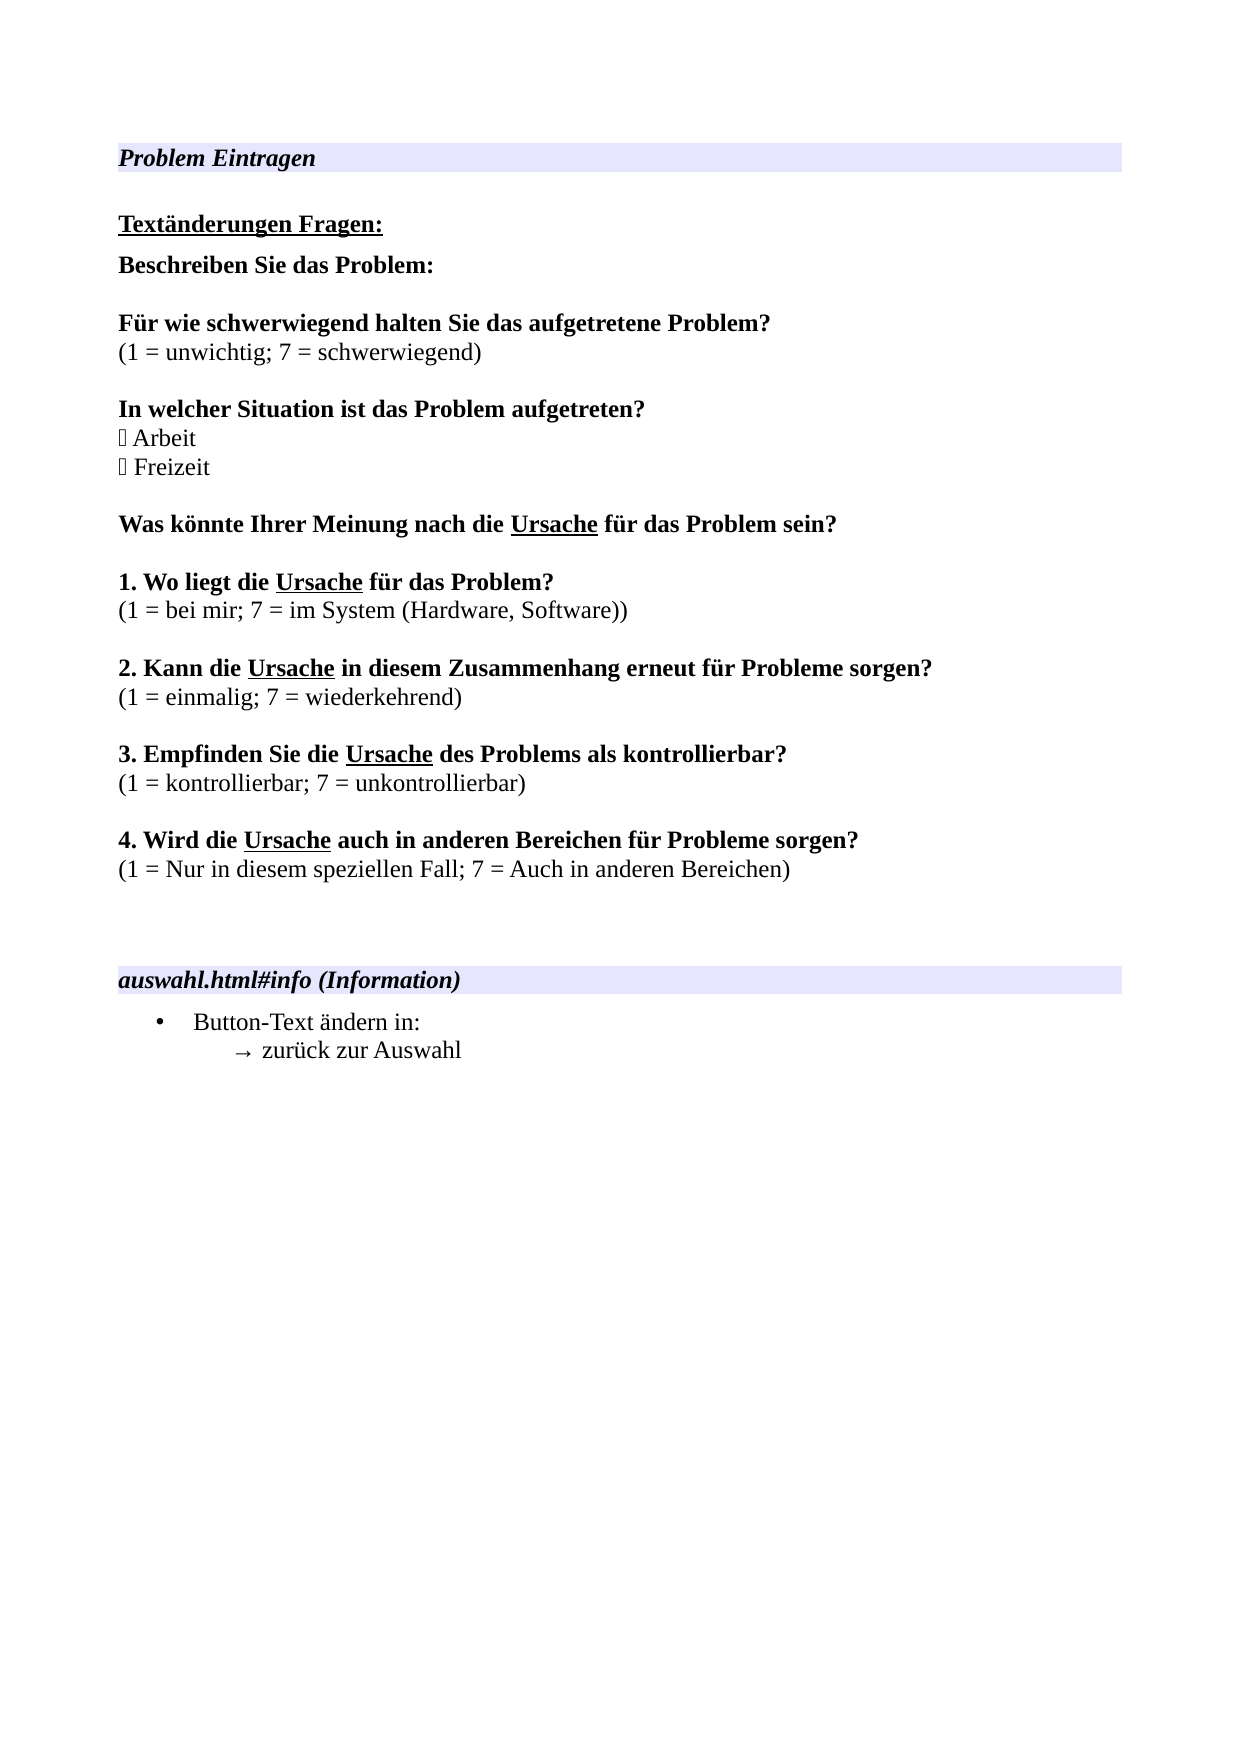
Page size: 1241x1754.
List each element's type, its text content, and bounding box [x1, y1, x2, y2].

subtitle Textänderungen Fragen: [118, 209, 1122, 238]
text In welcher Situation ist das Problem aufgetreten? [118, 394, 1122, 423]
text 3. Empfinden Sie die Ursache des Problems als kontrollierbar? (1 = kontrollierbar; 7 = unkontrollierbar) [118, 739, 1122, 797]
text 1. Wo liegt die Ursache für das Problem? (1 = bei mir; 7 = im System (Hardware, Software)) [118, 567, 1122, 624]
text c Freizeit [118, 452, 1122, 481]
text 2. Kann die Ursache in diesem Zusammenhang erneut für Probleme sorgen? (1 = einmalig; 7 = wiederkehrend) [118, 653, 1122, 711]
text 4. Wird die Ursache auch in anderen Bereichen für Probleme sorgen? (1 = Nur in diesem speziellen Fall; 7 = Auch in anderen Bereichen) [118, 826, 1122, 883]
subtitle Problem Eintragen [118, 143, 1122, 172]
list → zurück zur Auswahl [193, 1036, 1122, 1064]
list Button-Text ändern in: [156, 1007, 1122, 1036]
subtitle auswahl.html#info (Information) [118, 966, 1122, 994]
text Was könnte Ihrer Meinung nach die Ursache für das Problem sein? [118, 509, 1122, 538]
text c Arbeit [118, 423, 1122, 452]
text Beschreiben Sie das Problem: [118, 251, 1122, 279]
text Für wie schwerwiegend halten Sie das aufgetretene Problem? (1 = unwichtig; 7 = schwerwiegend) [118, 308, 1122, 366]
